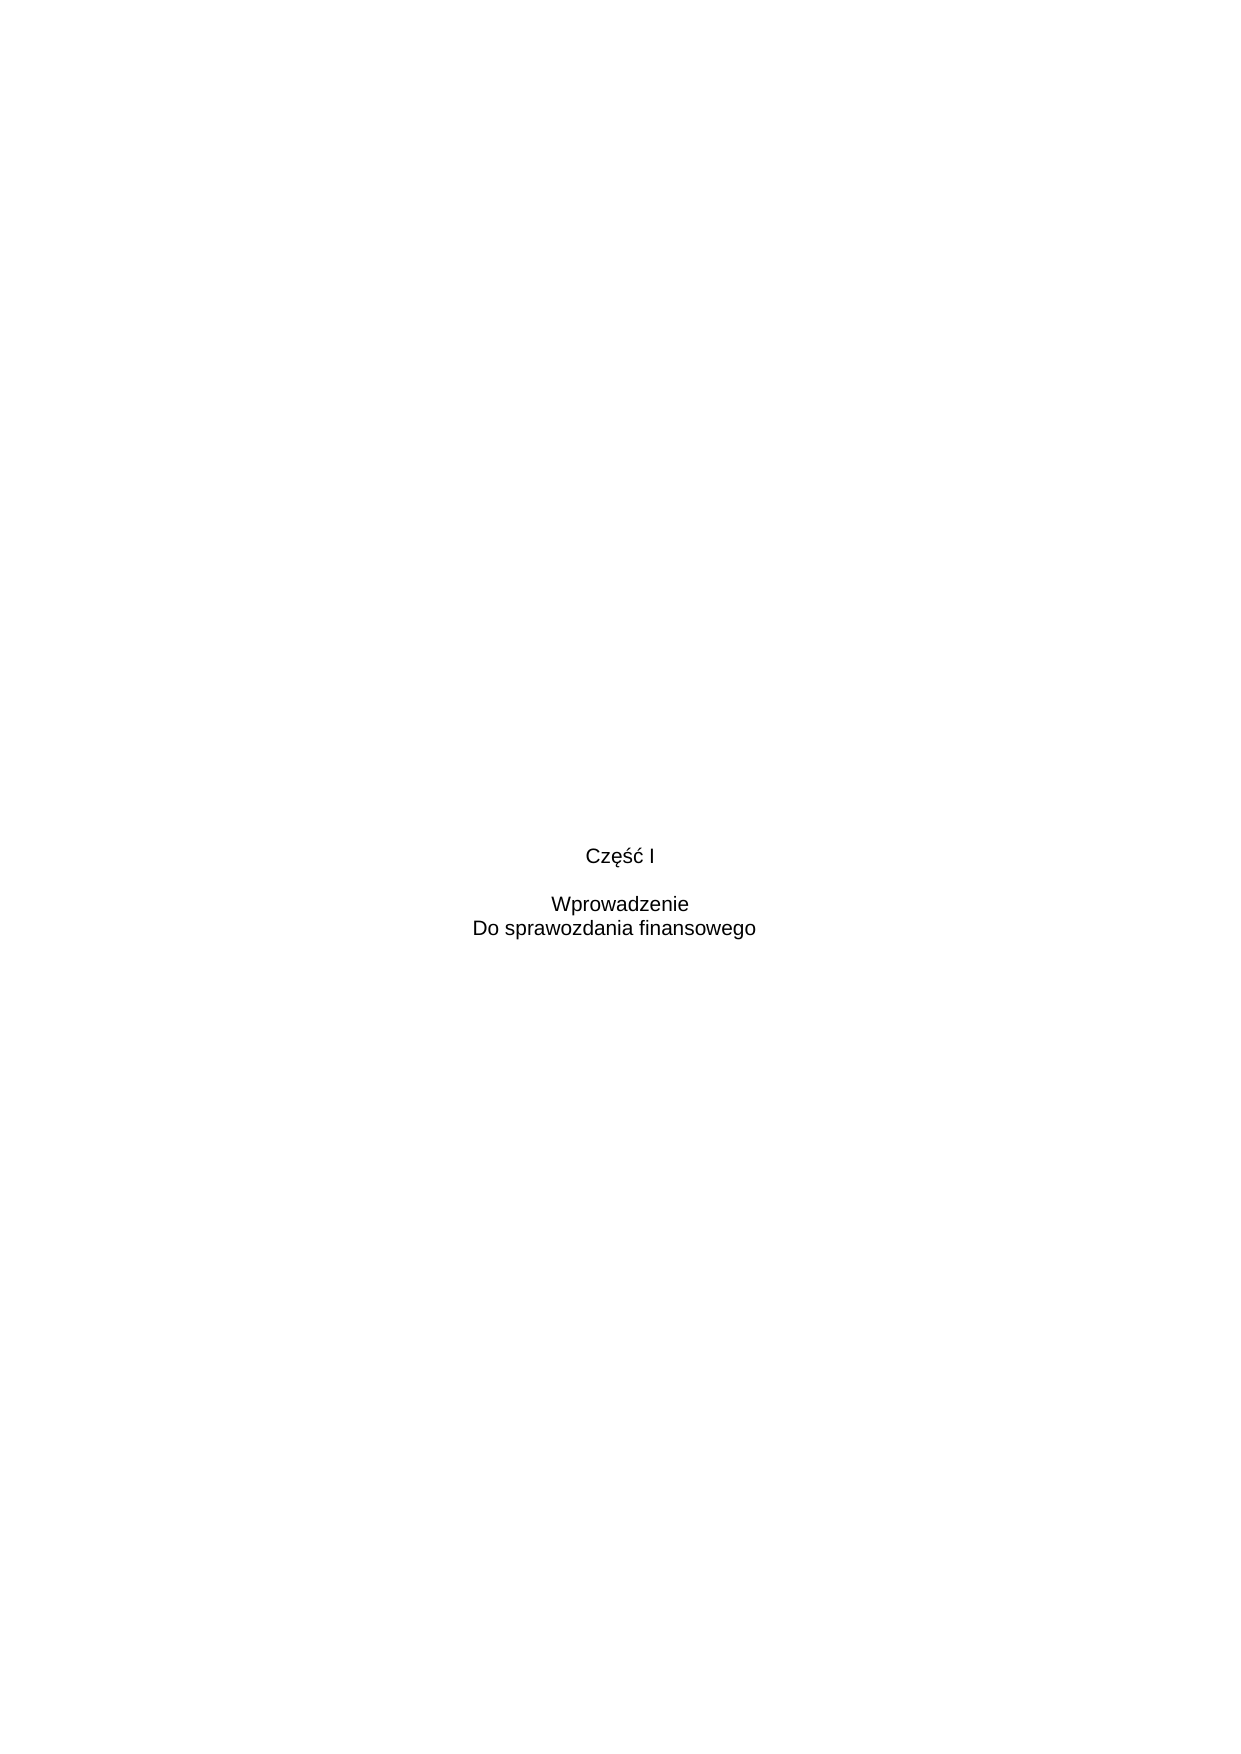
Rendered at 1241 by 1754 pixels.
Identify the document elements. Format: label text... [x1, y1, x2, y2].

text Do sprawozdania finansowego [118, 916, 1122, 940]
text Wprowadzenie [118, 892, 1122, 916]
text Część I [118, 844, 1122, 868]
